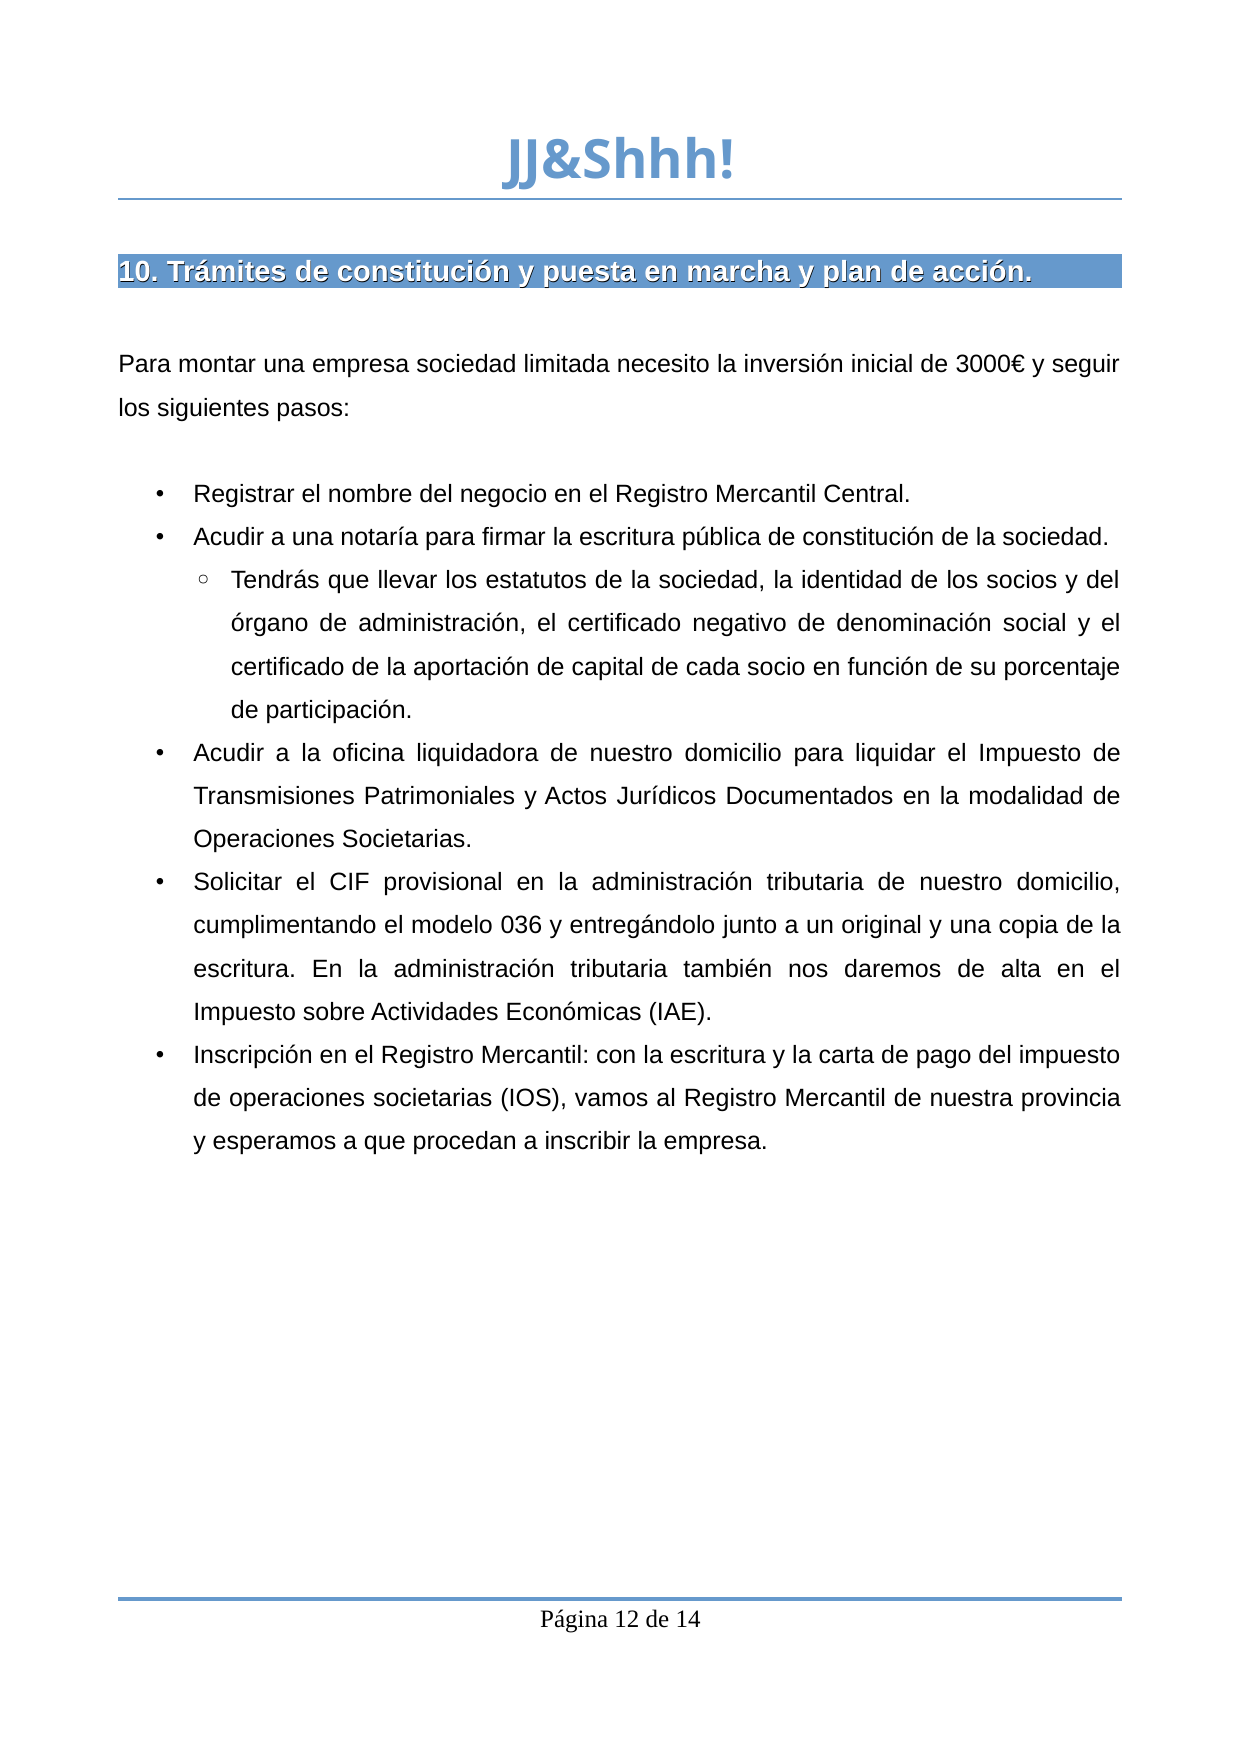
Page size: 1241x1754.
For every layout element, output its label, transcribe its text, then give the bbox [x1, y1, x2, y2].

subtitle 10. Trámites de constitución y puesta en marcha y plan de acción. [118, 254, 1122, 288]
list Solicitar el CIF provisional en la administración tributaria de nuestro domicilio, cumplimentando el modelo 036 y entregándolo junto a un original y una copia de la escritura. En la administración tributaria también nos daremos de alta en el Impuesto sobre Actividades Económicas (IAE). [156, 867, 1122, 1026]
list Acudir a una notaría para firmar la escritura pública de constitución de la sociedad. [156, 522, 1122, 551]
list Inscripción en el Registro Mercantil: con la escritura y la carta de pago del impuesto de operaciones societarias (IOS), vamos al Registro Mercantil de nuestra provincia y esperamos a que procedan a inscribir la empresa. [156, 1040, 1122, 1155]
list Registrar el nombre del negocio en el Registro Mercantil Central. [156, 479, 1122, 508]
text Para montar una empresa sociedad limitada necesito la inversión inicial de 3000€ y seguir los siguientes pasos: [118, 349, 1122, 421]
list Tendrás que llevar los estatutos de la sociedad, la identidad de los socios y del órgano de administración, el certificado negativo de denominación social y el certificado de la aportación de capital de cada socio en función de su porcentaje de participación. [193, 565, 1122, 723]
list Acudir a la oficina liquidadora de nuestro domicilio para liquidar el Impuesto de Transmisiones Patrimoniales y Actos Jurídicos Documentados en la modalidad de Operaciones Societarias. [156, 738, 1122, 853]
